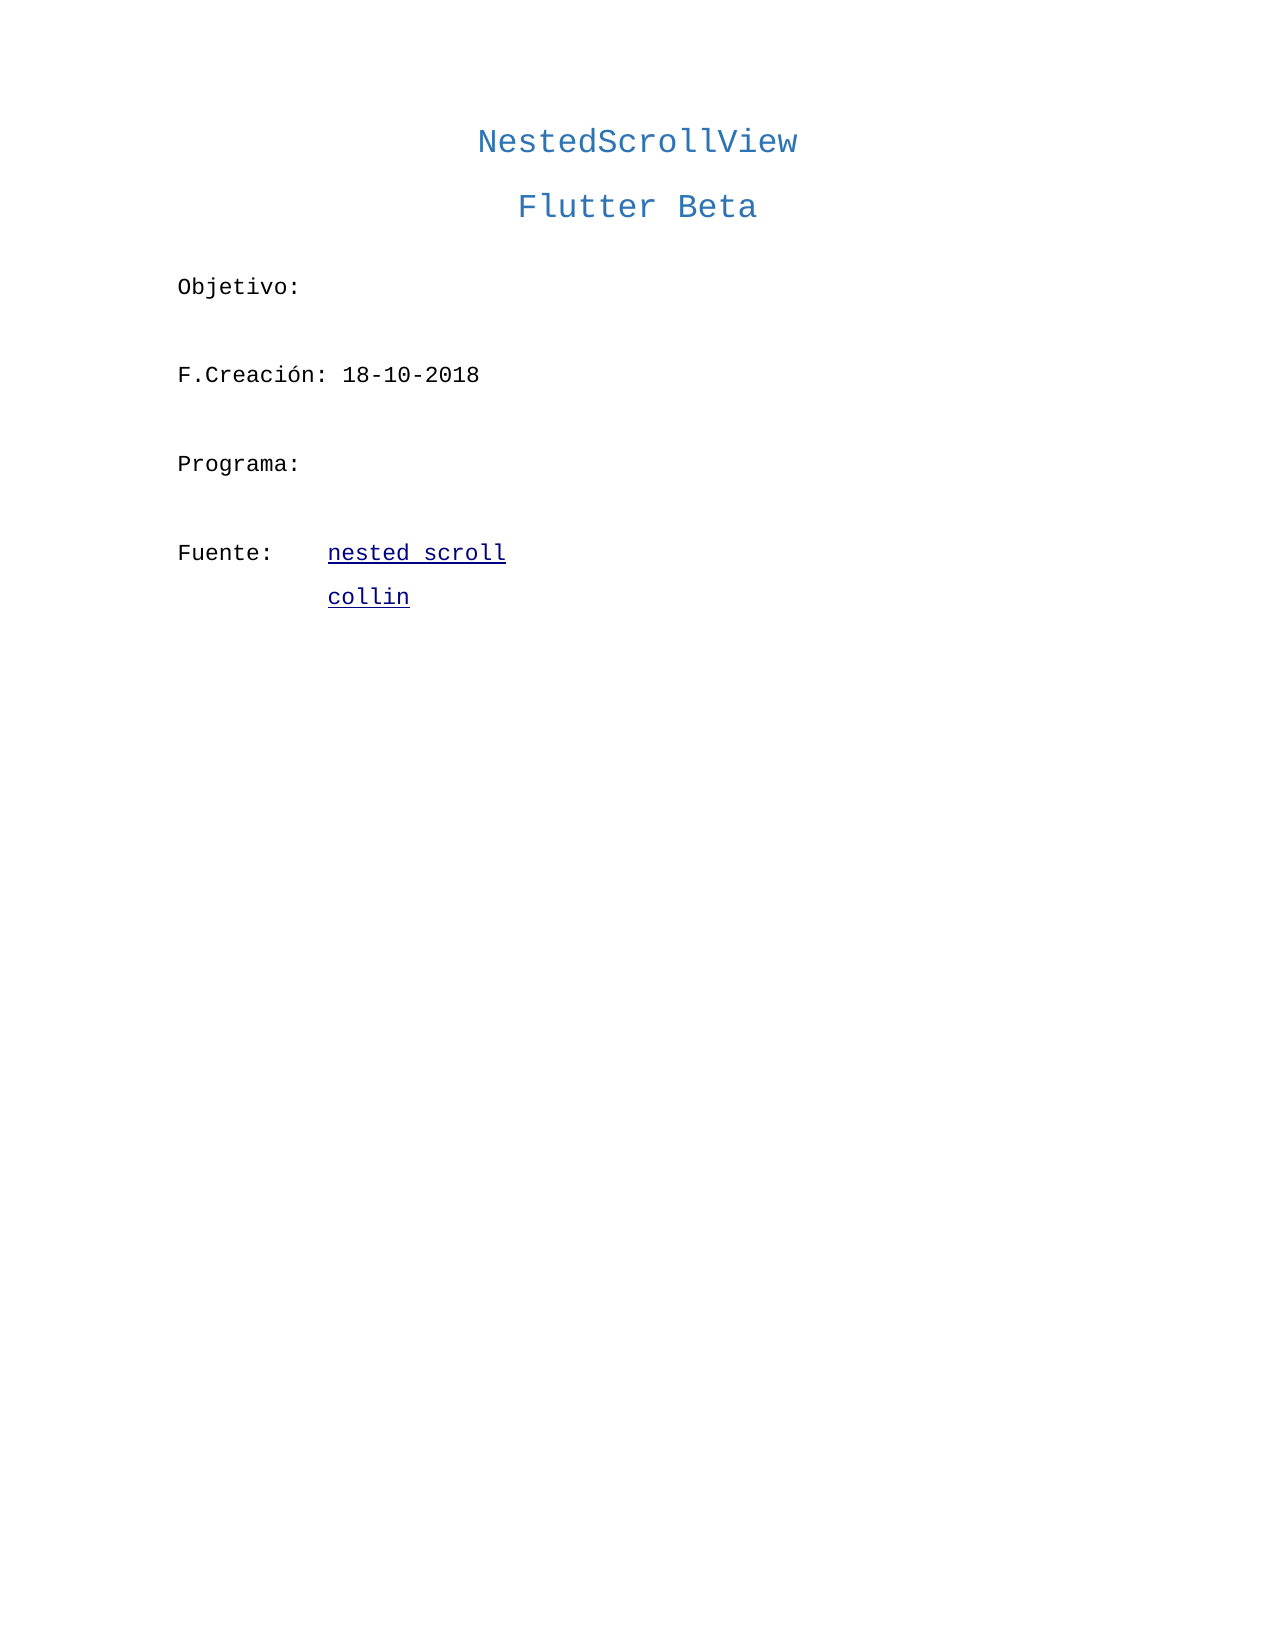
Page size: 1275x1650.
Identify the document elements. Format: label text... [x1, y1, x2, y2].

text F.Creación: 18-10-2018 [177, 364, 1098, 390]
text Programa: [177, 452, 1098, 478]
text collin [177, 586, 1098, 612]
subtitle Flutter Beta [177, 190, 1098, 228]
text Fuente: nested scroll [177, 541, 1098, 567]
text Objetivo: [177, 275, 1098, 301]
subtitle NestedScrollView [177, 125, 1098, 163]
